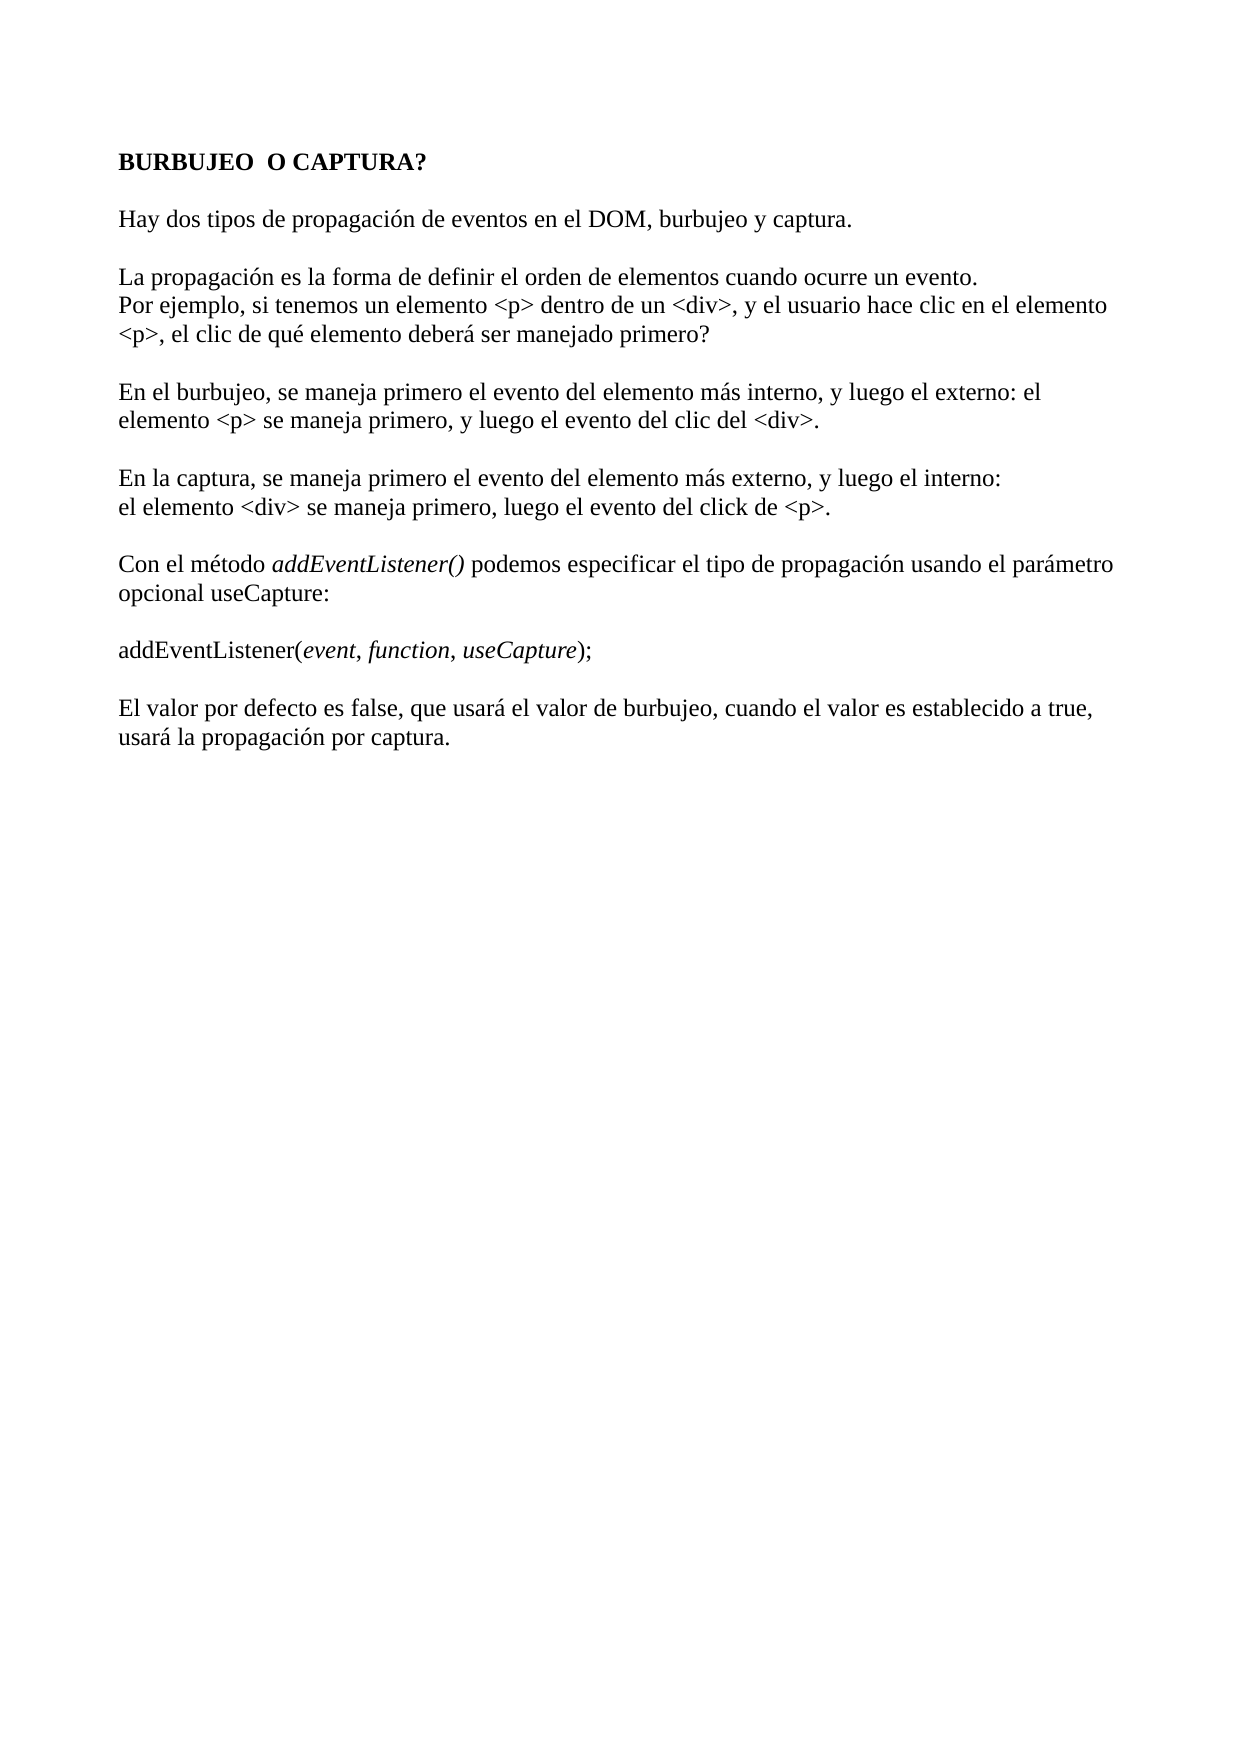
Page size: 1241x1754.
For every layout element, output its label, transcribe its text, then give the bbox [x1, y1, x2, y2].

text Hay dos tipos de propagación de eventos en el DOM, burbujeo y captura. [118, 204, 1122, 233]
text el elemento <div> se maneja primero, luego el evento del click de <p>. [118, 492, 1122, 521]
text BURBUJEO O CAPTURA? [118, 147, 1122, 176]
text addEventListener(event, function, useCapture); [118, 636, 1122, 664]
text La propagación es la forma de definir el orden de elementos cuando ocurre un evento. Por ejemplo, si tenemos un elemento <p> dentro de un <div>, y el usuario hace clic en el elemento <p>, el clic de qué elemento deberá ser manejado primero? [118, 262, 1122, 348]
text El valor por defecto es false, que usará el valor de burbujeo, cuando el valor es establecido a true, usará la propagación por captura. [118, 693, 1122, 751]
text En la captura, se maneja primero el evento del elemento más externo, y luego el interno: [118, 463, 1122, 492]
text En el burbujeo, se maneja primero el evento del elemento más interno, y luego el externo: el elemento <p> se maneja primero, y luego el evento del clic del <div>. [118, 377, 1122, 434]
text Con el método addEventListener() podemos especificar el tipo de propagación usando el parámetro opcional useCapture: [118, 549, 1122, 607]
